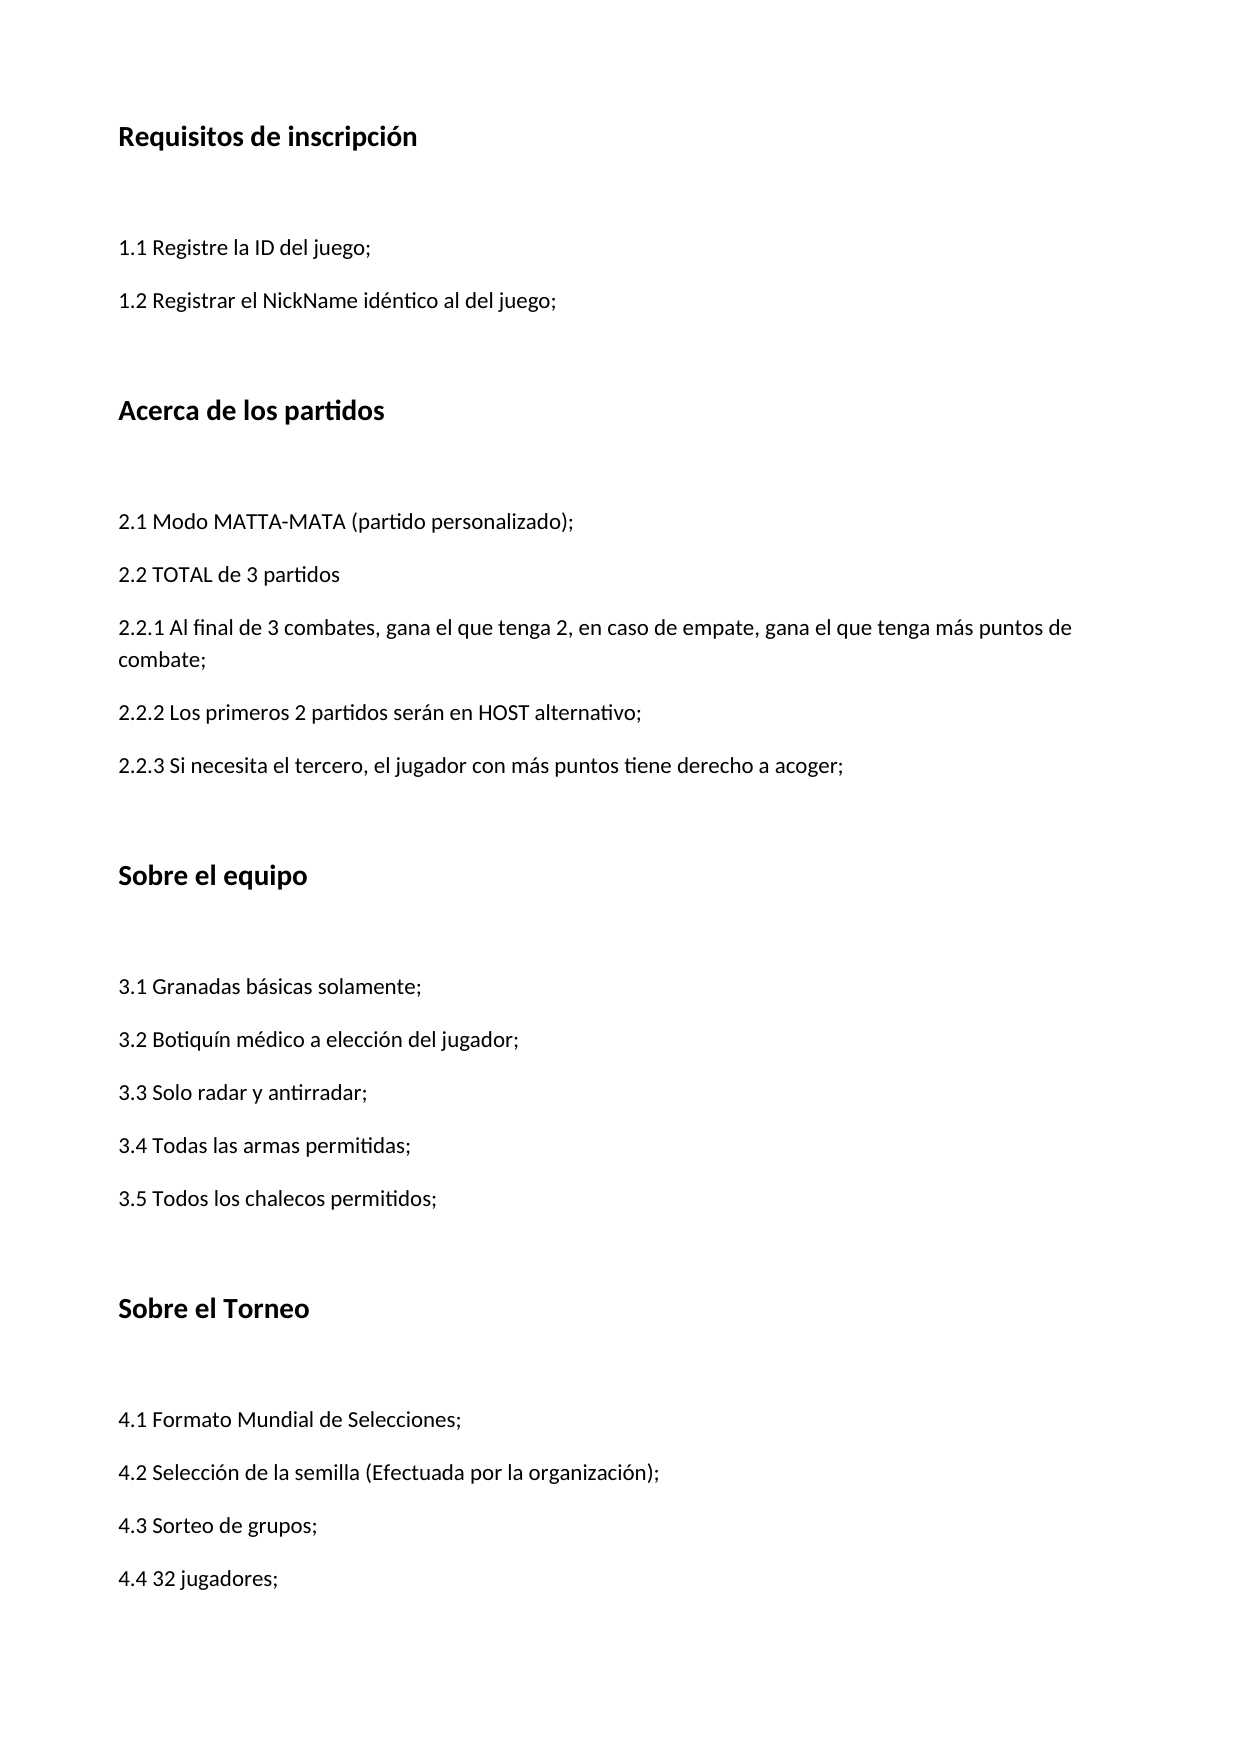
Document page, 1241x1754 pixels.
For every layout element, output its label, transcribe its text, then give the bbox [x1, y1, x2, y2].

text Sobre el Torneo [118, 1290, 1122, 1326]
text 2.2.2 Los primeros 2 partidos serán en HOST alternativo; [118, 698, 1122, 726]
text 3.1 Granadas básicas solamente; [118, 972, 1122, 1000]
text 4.2 Selección de la semilla (Efectuada por la organización); [118, 1458, 1122, 1486]
text 2.2.3 Si necesita el tercero, el jugador con más puntos tiene derecho a acoger; [118, 751, 1122, 779]
text Requisitos de inscripción [118, 118, 1122, 154]
text 2.1 Modo MATTA-MATA (partido personalizado); [118, 507, 1122, 535]
text 3.2 Botiquín médico a elección del jugador; [118, 1025, 1122, 1053]
text Acerca de los partidos [118, 392, 1122, 428]
text 3.3 Solo radar y antirradar; [118, 1078, 1122, 1106]
text 2.2 TOTAL de 3 partidos [118, 560, 1122, 588]
text 4.1 Formato Mundial de Selecciones; [118, 1405, 1122, 1433]
text 1.2 Registrar el NickName idéntico al del juego; [118, 286, 1122, 314]
text 3.5 Todos los chalecos permitidos; [118, 1184, 1122, 1212]
text Sobre el equipo [118, 857, 1122, 893]
text 2.2.1 Al final de 3 combates, gana el que tenga 2, en caso de empate, gana el que tenga más puntos de combate; [118, 613, 1122, 673]
text 4.4 32 jugadores; [118, 1564, 1122, 1592]
text 1.1 Registre la ID del juego; [118, 233, 1122, 261]
text 3.4 Todas las armas permitidas; [118, 1131, 1122, 1159]
text 4.3 Sorteo de grupos; [118, 1511, 1122, 1539]
